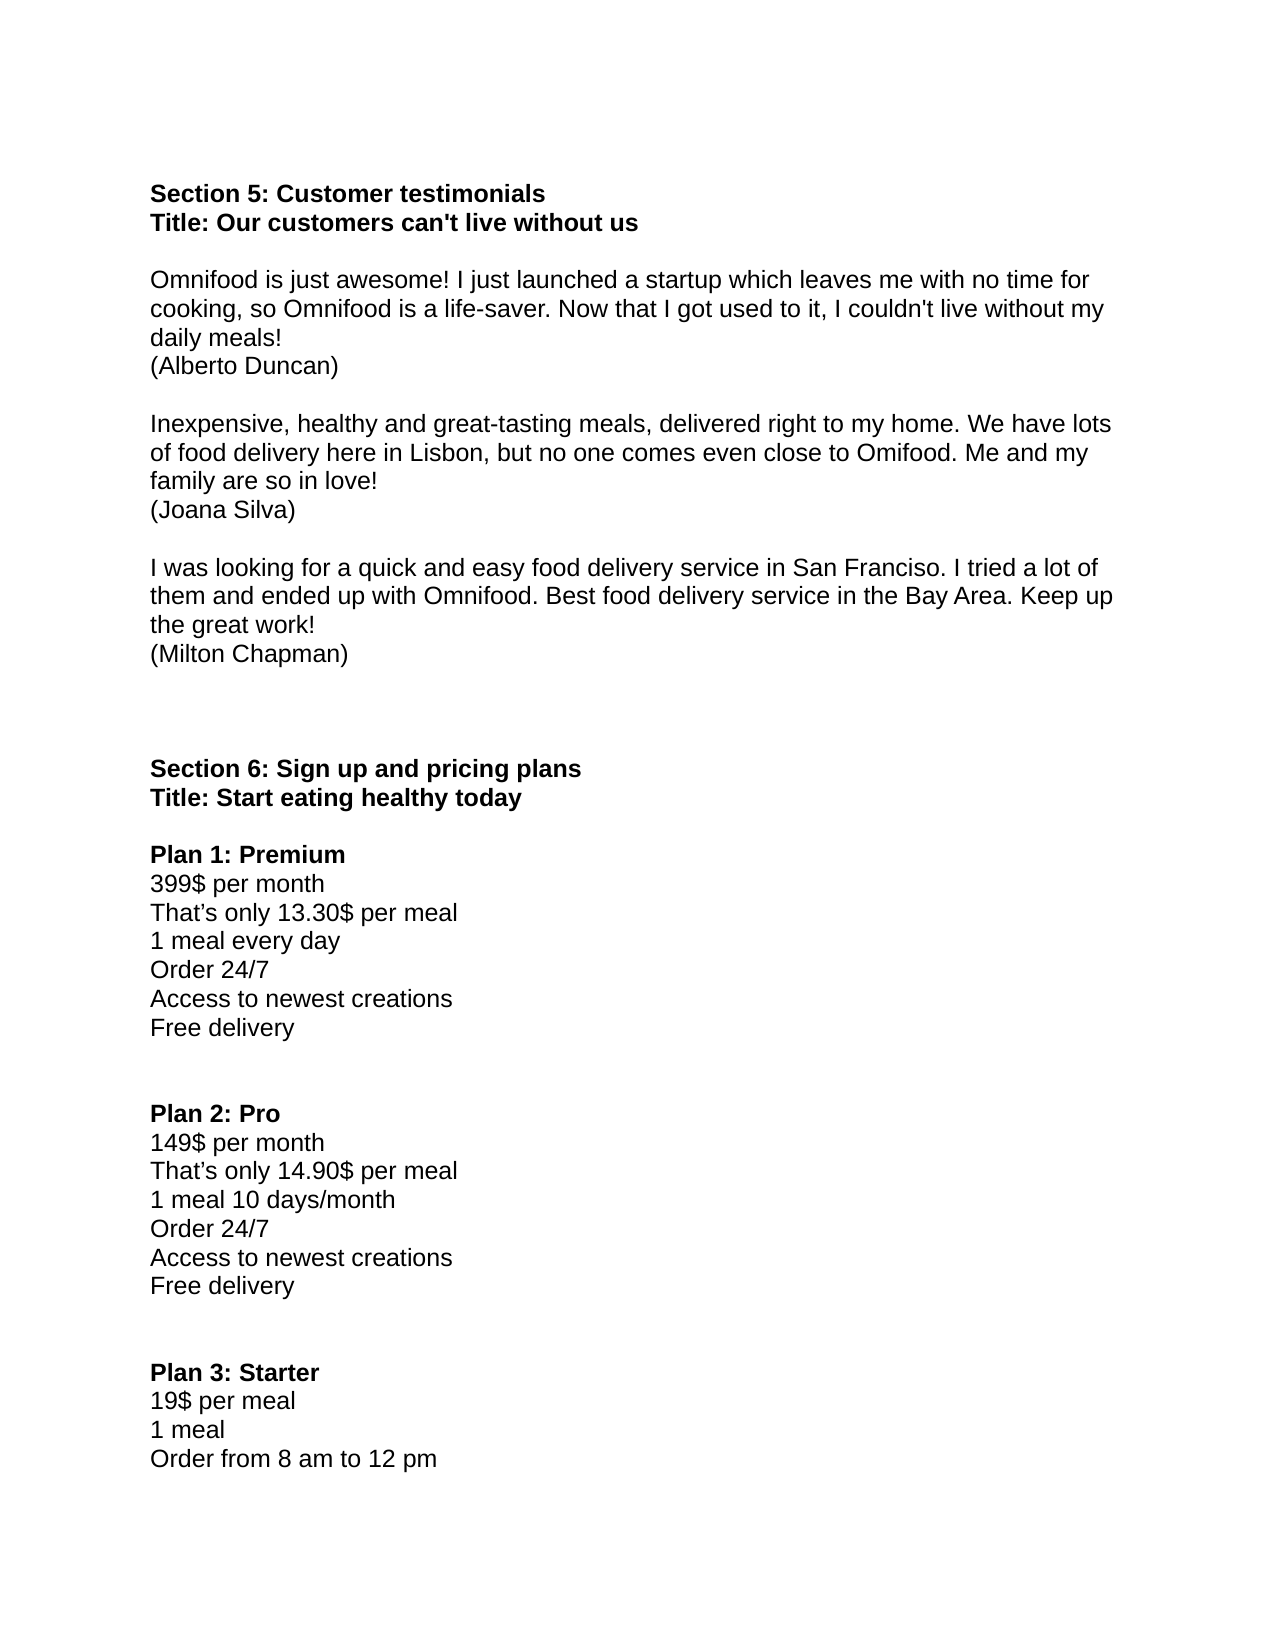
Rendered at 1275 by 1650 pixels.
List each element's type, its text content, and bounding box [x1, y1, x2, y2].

text 1 meal 10 days/month [150, 1185, 1125, 1214]
subtitle Section 6: Sign up and pricing plans [150, 754, 1125, 782]
text Free delivery [150, 1271, 1125, 1300]
text Order 24/7 [150, 1214, 1125, 1242]
text I was looking for a quick and easy food delivery service in San Franciso. I tried a lot of them and ended up with Omnifood. Best food delivery service in the Bay Area. Keep up the great work! [150, 552, 1125, 639]
text 19$ per meal [150, 1386, 1125, 1415]
text 149$ per month [150, 1127, 1125, 1156]
text That’s only 13.30$ per meal [150, 897, 1125, 926]
subtitle Plan 2: Pro [150, 1099, 1125, 1127]
text Access to newest creations [150, 1242, 1125, 1271]
text Order 24/7 [150, 955, 1125, 984]
subtitle Section 5: Customer testimonials [150, 179, 1125, 207]
subtitle Title: Start eating healthy today [150, 782, 1125, 811]
text That’s only 14.90$ per meal [150, 1156, 1125, 1185]
text (Alberto Duncan) [150, 351, 1125, 380]
text (Joana Silva) [150, 495, 1125, 524]
text Free delivery [150, 1012, 1125, 1041]
text 399$ per month [150, 869, 1125, 897]
text (Milton Chapman) [150, 639, 1125, 667]
subtitle Plan 1: Premium [150, 840, 1125, 869]
text Access to newest creations [150, 984, 1125, 1012]
text 1 meal [150, 1415, 1125, 1444]
text Order from 8 am to 12 pm [150, 1444, 1125, 1472]
text 1 meal every day [150, 926, 1125, 955]
subtitle Plan 3: Starter [150, 1357, 1125, 1386]
text Inexpensive, healthy and great-tasting meals, delivered right to my home. We have lots of food delivery here in Lisbon, but no one comes even close to Omifood. Me and my family are so in love! [150, 409, 1125, 495]
text Omnifood is just awesome! I just launched a startup which leaves me with no time for cooking, so Omnifood is a life-saver. Now that I got used to it, I couldn't live without my daily meals! [150, 265, 1125, 351]
subtitle Title: Our customers can't live without us [150, 207, 1125, 236]
